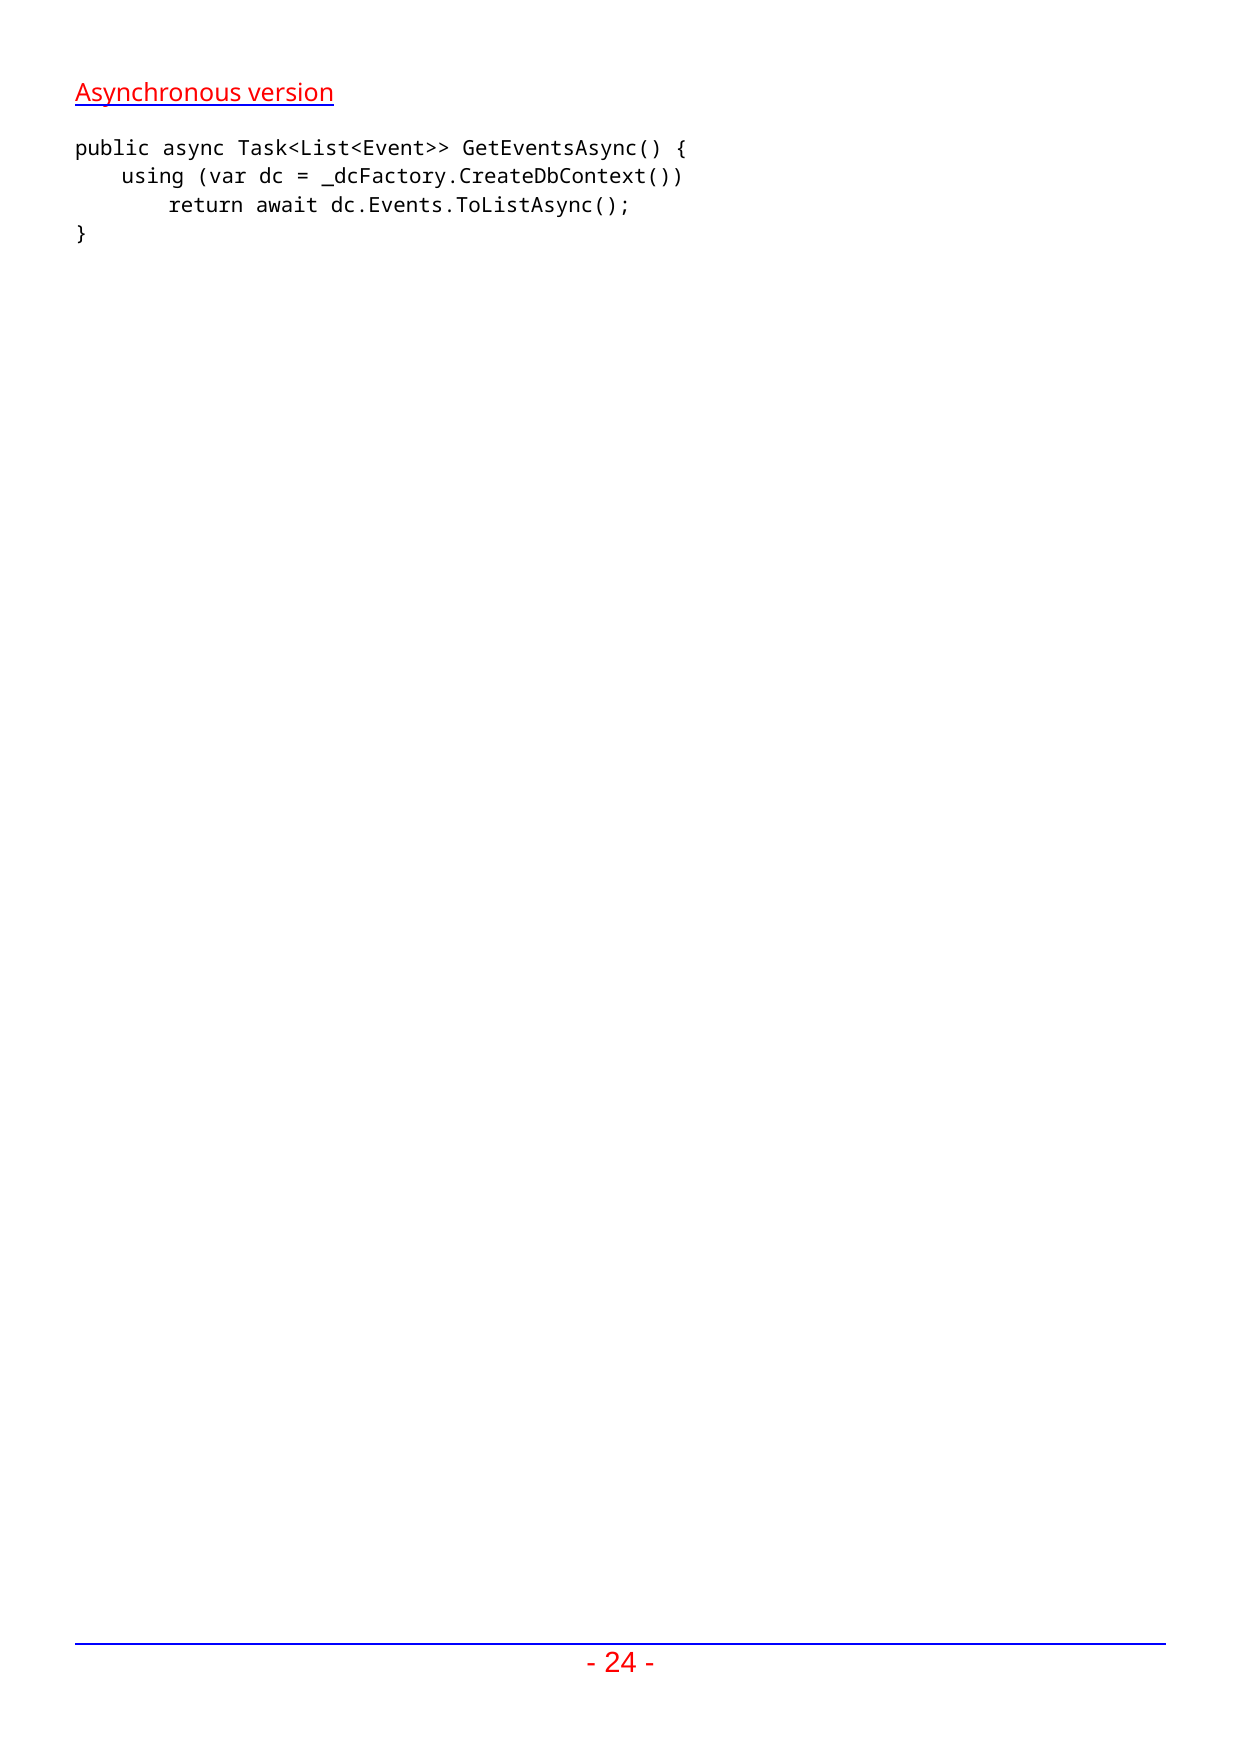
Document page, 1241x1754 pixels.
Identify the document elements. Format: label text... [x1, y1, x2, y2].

text return await dc.Events.ToListAsync(); [75, 190, 1166, 218]
text using (var dc = _dcFactory.CreateDbContext()) [75, 162, 1166, 190]
text Asynchronous version [75, 75, 1166, 109]
text public async Task<List<Event>> GetEventsAsync() { [75, 133, 1166, 162]
text } [75, 218, 1166, 247]
